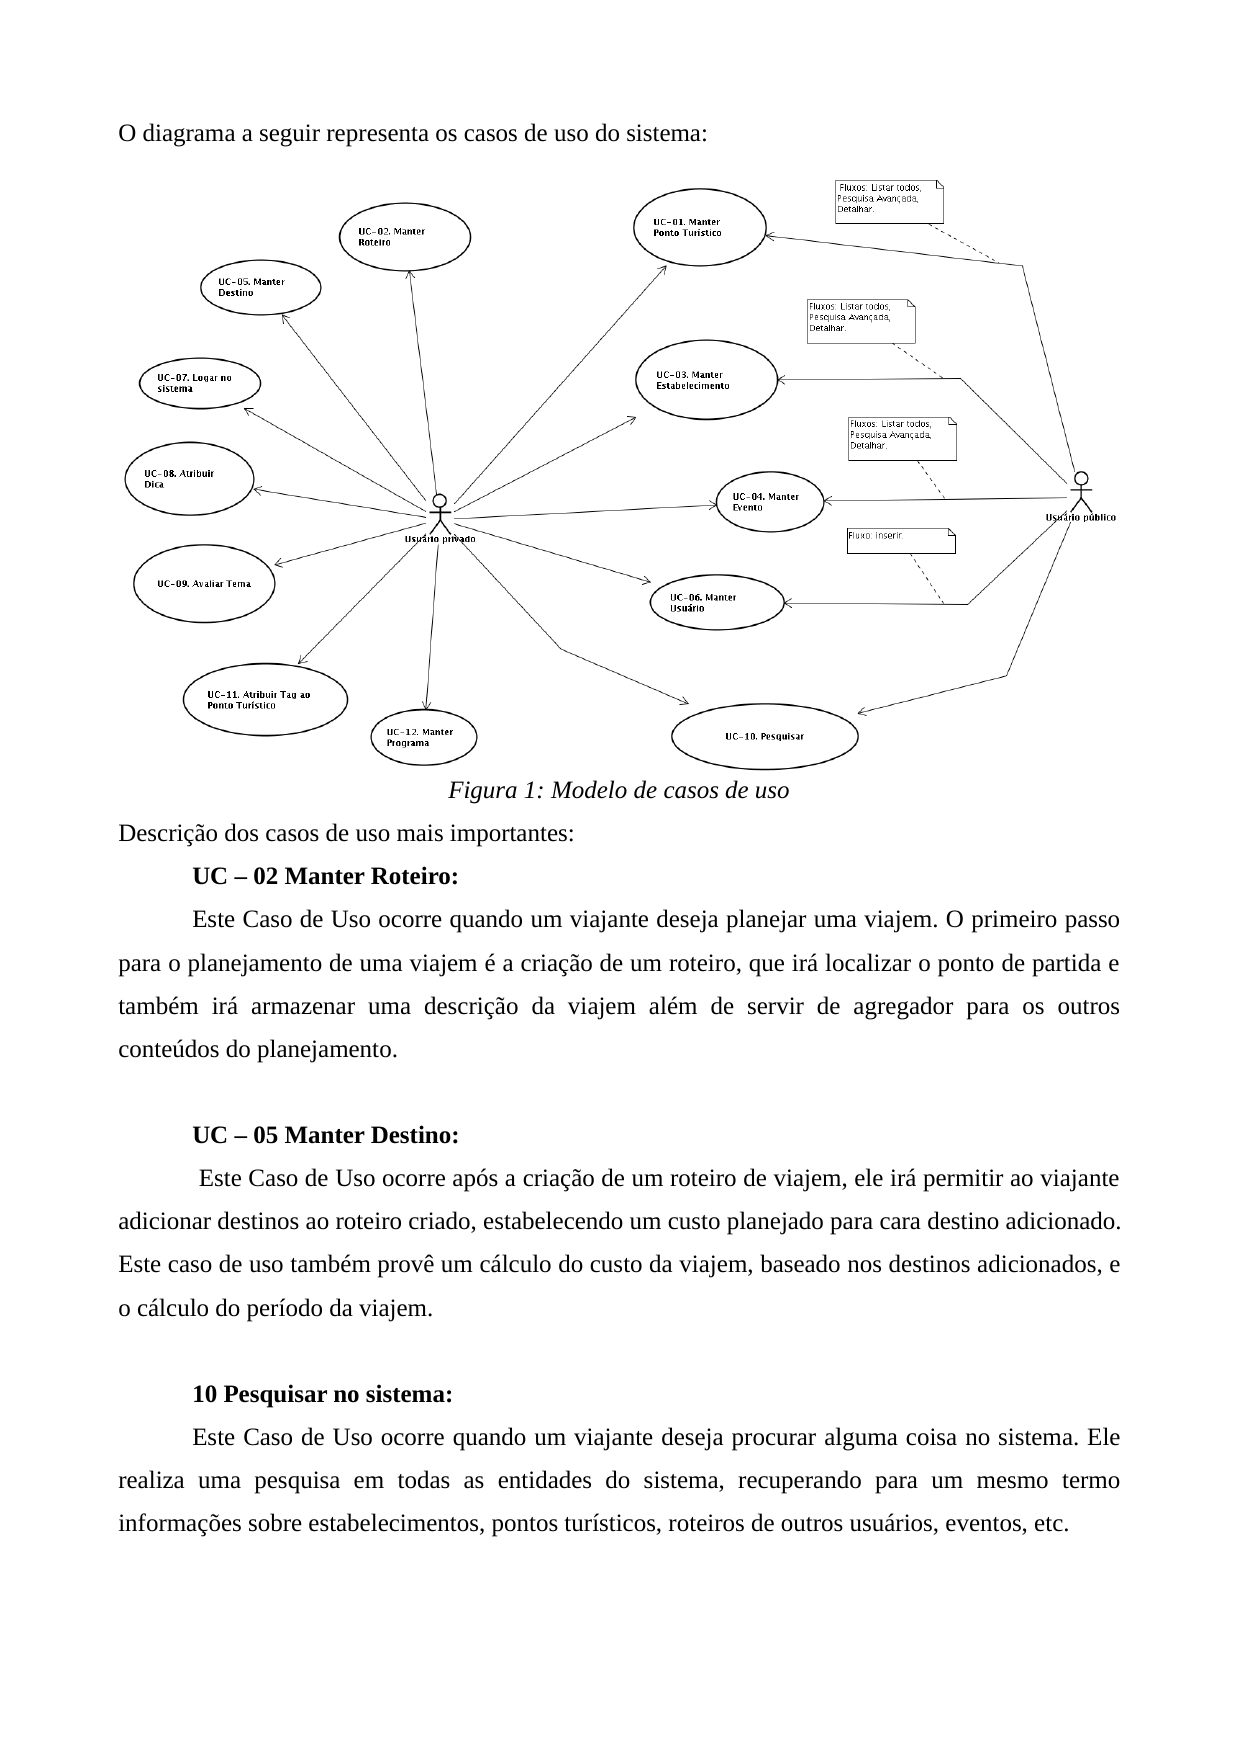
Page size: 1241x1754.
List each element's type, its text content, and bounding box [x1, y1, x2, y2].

text Figura 1: Modelo de casos de uso [118, 776, 1122, 804]
text Este Caso de Uso ocorre após a criação de um roteiro de viajem, ele irá permitir ao viajante adicionar destinos ao roteiro criado, estabelecendo um custo planejado para cara destino adicionado. Este caso de uso também provê um cálculo do custo da viajem, baseado nos destinos adicionados, e o cálculo do período da viajem. [118, 1163, 1122, 1321]
text Este Caso de Uso ocorre quando um viajante deseja procurar alguma coisa no sistema. Ele realiza uma pesquisa em todas as entidades do sistema, recuperando para um mesmo termo informações sobre estabelecimentos, pontos turísticos, roteiros de outros usuários, eventos, etc. [118, 1422, 1122, 1537]
text [118, 161, 1122, 173]
text 10 Pesquisar no sistema: [118, 1379, 1122, 1408]
text O diagrama a seguir representa os casos de uso do sistema: [118, 118, 1122, 147]
text UC – 02 Manter Roteiro: [118, 861, 1122, 890]
text Este Caso de Uso ocorre quando um viajante deseja planejar uma viajem. O primeiro passo para o planejamento de uma viajem é a criação de um roteiro, que irá localizar o ponto de partida e também irá armazenar uma descrição da viajem além de servir de agregador para os outros conteúdos do planejamento. [118, 904, 1122, 1063]
text UC – 05 Manter Destino: [118, 1120, 1122, 1149]
picture [118, 173, 1123, 776]
text Descrição dos casos de uso mais importantes: [118, 804, 1122, 847]
